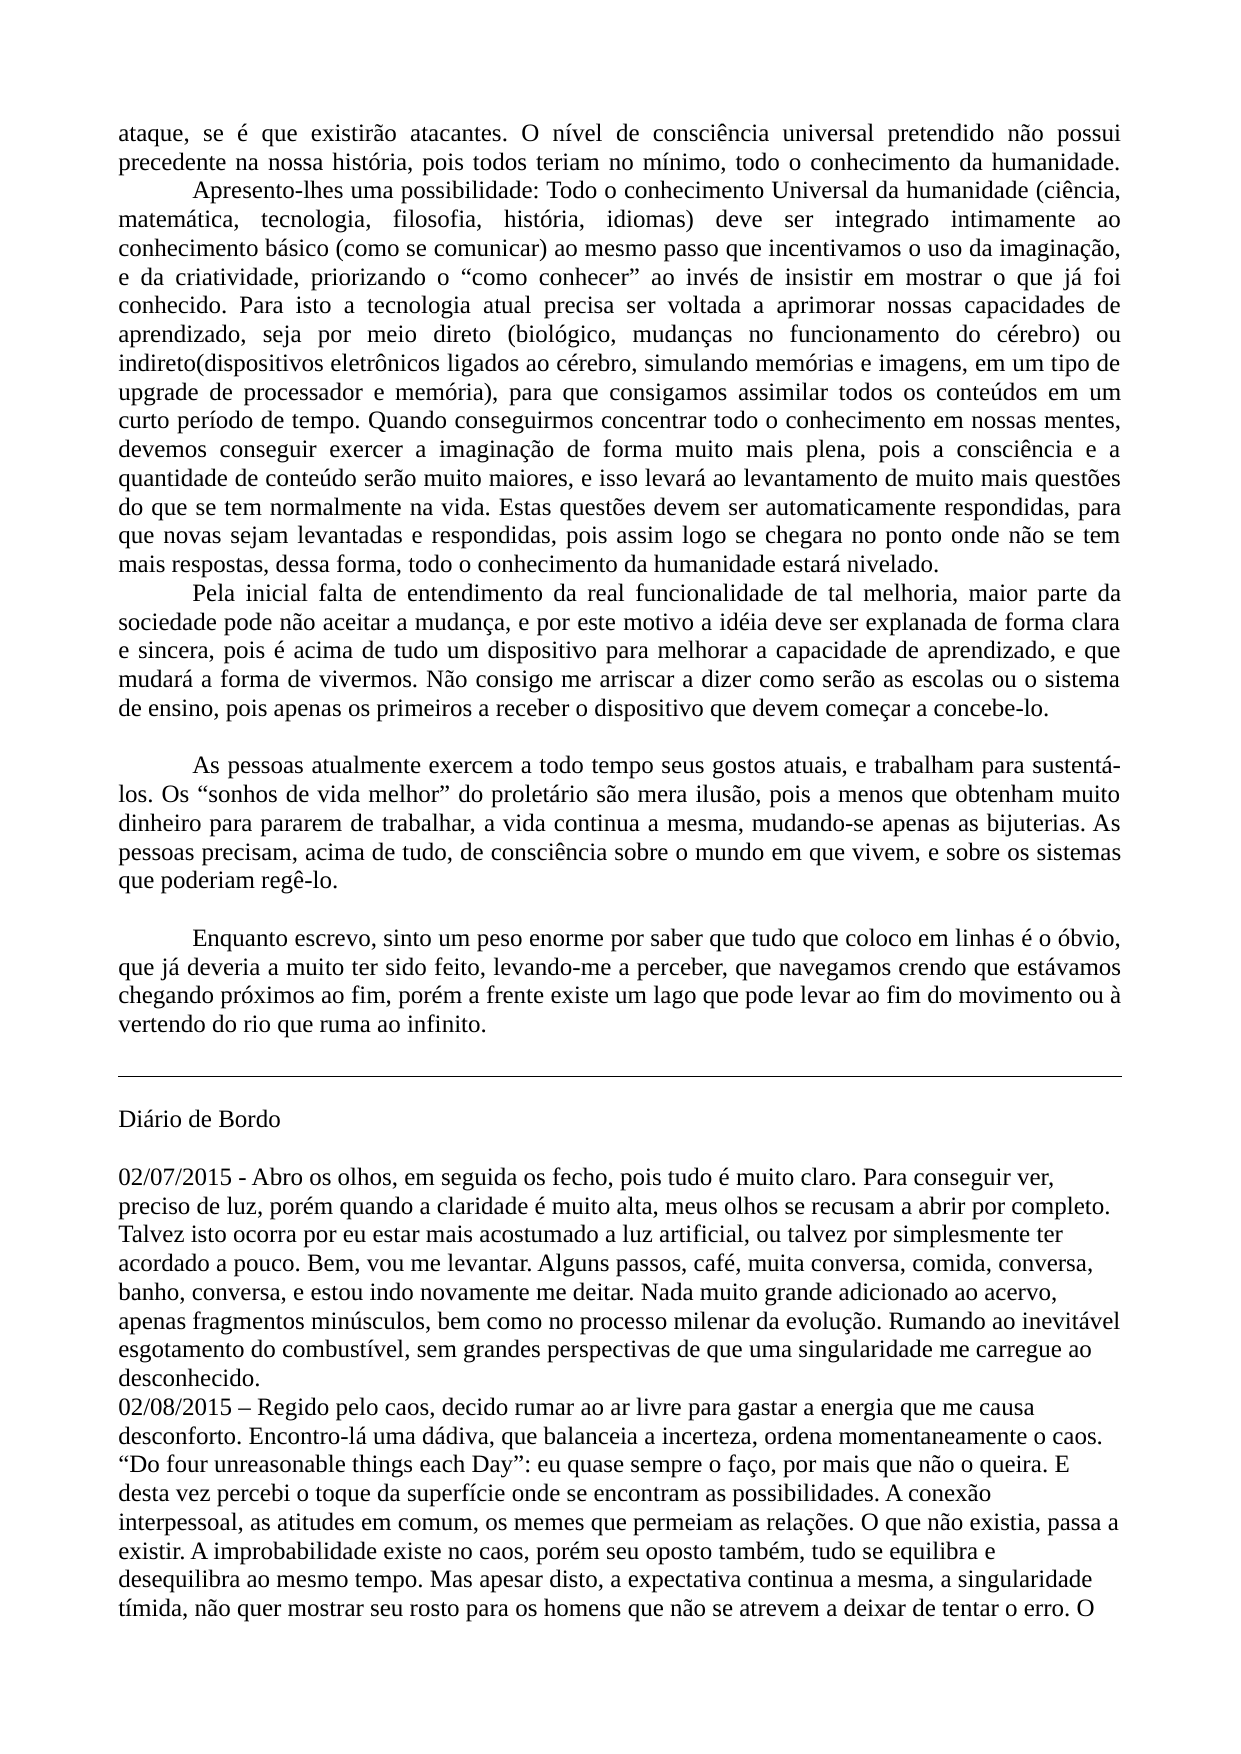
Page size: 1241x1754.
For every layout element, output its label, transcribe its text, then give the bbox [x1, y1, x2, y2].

text As pessoas atualmente exercem a todo tempo seus gostos atuais, e trabalham para sustentá-los. Os “sonhos de vida melhor” do proletário são mera ilusão, pois a menos que obtenham muito dinheiro para pararem de trabalhar, a vida continua a mesma, mudando-se apenas as bijuterias. As pessoas precisam, acima de tudo, de consciência sobre o mundo em que vivem, e sobre os sistemas que poderiam regê-lo. [118, 751, 1122, 923]
text 02/08/2015 – Regido pelo caos, decido rumar ao ar livre para gastar a energia que me causa desconforto. Encontro-lá uma dádiva, que balanceia a incerteza, ordena momentaneamente o caos. “Do four unreasonable things each Day”: eu quase sempre o faço, por mais que não o queira. E desta vez percebi o toque da superfície onde se encontram as possibilidades. A conexão interpessoal, as atitudes em comum, os memes que permeiam as relações. O que não existia, passa a existir. A improbabilidade existe no caos, porém seu oposto também, tudo se equilibra e desequilibra ao mesmo tempo. Mas apesar disto, a expectativa continua a mesma, a singularidade tímida, não quer mostrar seu rosto para os homens que não se atrevem a deixar de tentar o erro. O [118, 1392, 1122, 1622]
text 02/07/2015 - Abro os olhos, em seguida os fecho, pois tudo é muito claro. Para conseguir ver, preciso de luz, porém quando a claridade é muito alta, meus olhos se recusam a abrir por completo. Talvez isto ocorra por eu estar mais acostumado a luz artificial, ou talvez por simplesmente ter acordado a pouco. Bem, vou me levantar. Alguns passos, café, muita conversa, comida, conversa, banho, conversa, e estou indo novamente me deitar. Nada muito grande adicionado ao acervo, apenas fragmentos minúsculos, bem como no processo milenar da evolução. Rumando ao inevitável esgotamento do combustível, sem grandes perspectivas de que uma singularidade me carregue ao desconhecido. [118, 1162, 1122, 1392]
text Enquanto escrevo, sinto um peso enorme por saber que tudo que coloco em linhas é o óbvio, que já deveria a muito ter sido feito, levando-me a perceber, que navegamos crendo que estávamos chegando próximos ao fim, porém a frente existe um lago que pode levar ao fim do movimento ou à vertendo do rio que ruma ao infinito. [118, 923, 1122, 1038]
text ataque, se é que existirão atacantes. O nível de consciência universal pretendido não possui precedente na nossa história, pois todos teriam no mínimo, todo o conhecimento da humanidade. Apresento-lhes uma possibilidade: Todo o conhecimento Universal da humanidade (ciência, matemática, tecnologia, filosofia, história, idiomas) deve ser integrado intimamente ao conhecimento básico (como se comunicar) ao mesmo passo que incentivamos o uso da imaginação, e da criatividade, priorizando o “como conhecer” ao invés de insistir em mostrar o que já foi conhecido. Para isto a tecnologia atual precisa ser voltada a aprimorar nossas capacidades de aprendizado, seja por meio direto (biológico, mudanças no funcionamento do cérebro) ou indireto(dispositivos eletrônicos ligados ao cérebro, simulando memórias e imagens, em um tipo de upgrade de processador e memória), para que consigamos assimilar todos os conteúdos em um curto período de tempo. Quando conseguirmos concentrar todo o conhecimento em nossas mentes, devemos conseguir exercer a imaginação de forma muito mais plena, pois a consciência e a quantidade de conteúdo serão muito maiores, e isso levará ao levantamento de muito mais questões do que se tem normalmente na vida. Estas questões devem ser automaticamente respondidas, para que novas sejam levantadas e respondidas, pois assim logo se chegara no ponto onde não se tem mais respostas, dessa forma, todo o conhecimento da humanidade estará nivelado. Pela inicial falta de entendimento da real funcionalidade de tal melhoria, maior parte da sociedade pode não aceitar a mudança, e por este motivo a idéia deve ser explanada de forma clara e sincera, pois é acima de tudo um dispositivo para melhorar a capacidade de aprendizado, e que mudará a forma de vivermos. Não consigo me arriscar a dizer como serão as escolas ou o sistema de ensino, pois apenas os primeiros a receber o dispositivo que devem começar a concebe-lo. [118, 118, 1122, 722]
text Diário de Bordo [118, 1104, 1122, 1133]
